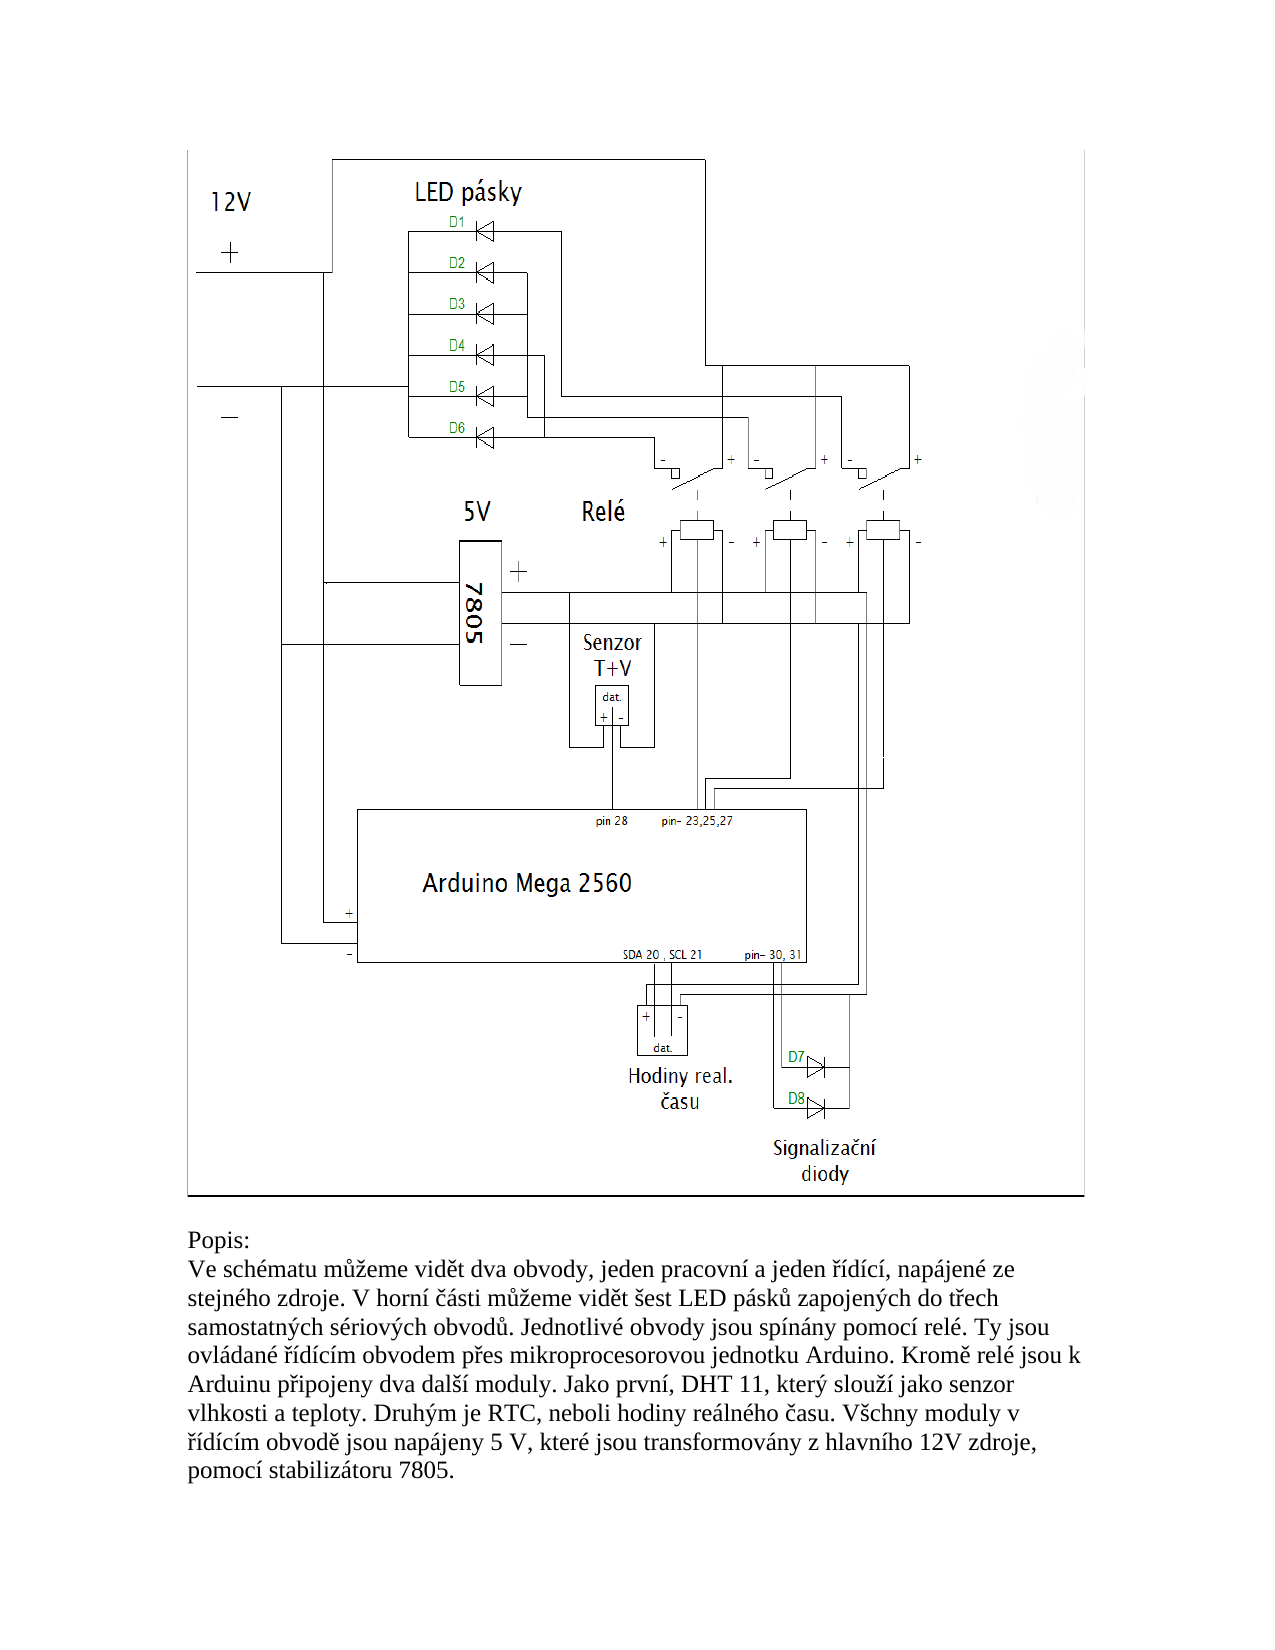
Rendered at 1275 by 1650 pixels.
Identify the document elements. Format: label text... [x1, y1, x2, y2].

text Popis: [187, 1225, 1087, 1254]
text Ve schématu můžeme vidět dva obvody, jeden pracovní a jeden řídící, napájené ze stejného zdroje. V horní části můžeme vidět šest LED pásků zapojených do třech samostatných sériových obvodů. Jednotlivé obvody jsou spínány pomocí relé. Ty jsou ovládané řídícím obvodem přes mikroprocesorovou jednotku Arduino. Kromě relé jsou k Arduinu připojeny dva další moduly. Jako první, DHT 11, který slouží jako senzor vlhkosti a teploty. Druhým je RTC, neboli hodiny reálného času. Všchny moduly v řídícím obvodě jsou napájeny 5 V, které jsou transformovány z hlavního 12V zdroje, pomocí stabilizátoru 7805. [187, 1254, 1087, 1484]
picture [187, 150, 1085, 1197]
